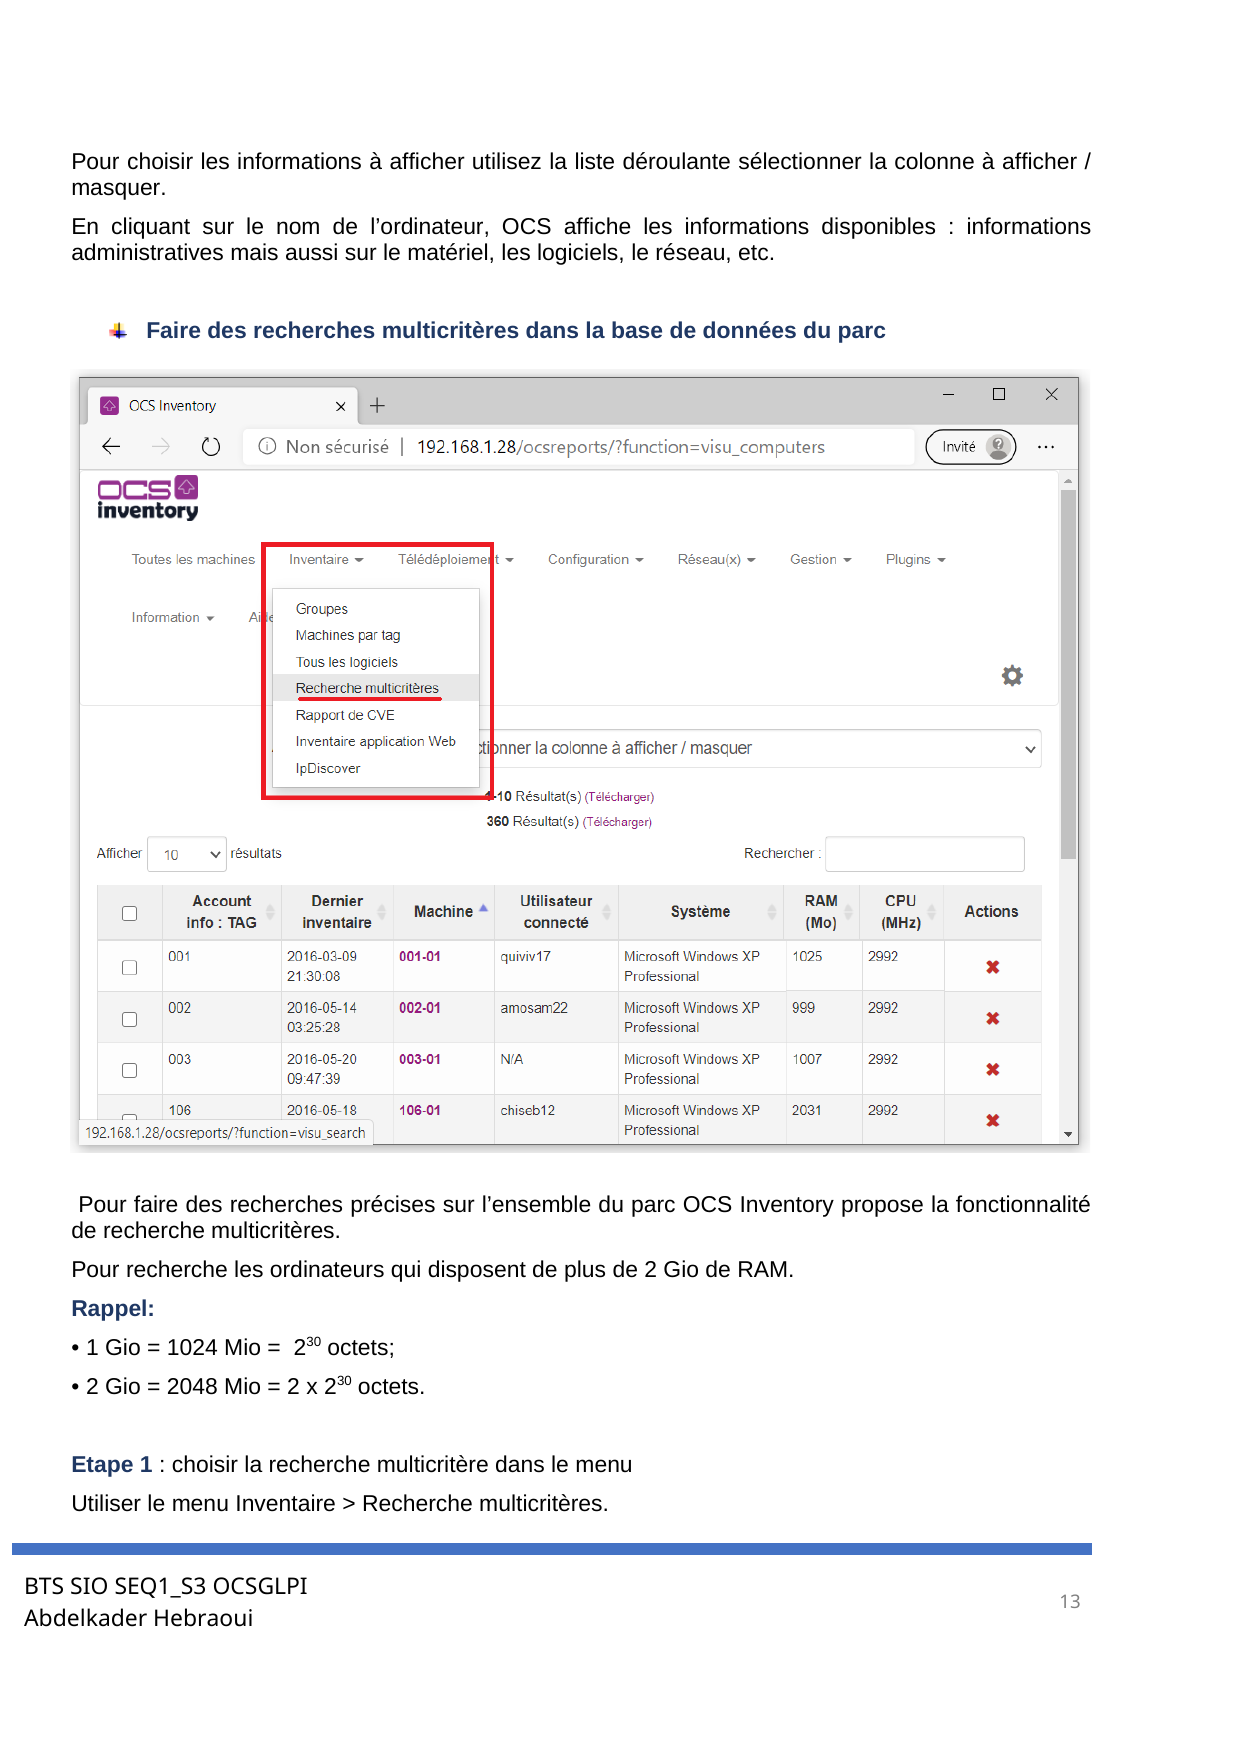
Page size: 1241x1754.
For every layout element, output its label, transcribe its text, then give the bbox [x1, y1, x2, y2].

text Utiliser le menu Inventaire > Recherche multicritères. [71, 1489, 1092, 1516]
text Rappel: [71, 1295, 1092, 1322]
text Pour faire des recherches précises sur l’ensemble du parc OCS Inventory propose la fonctionnalité de recherche multicritères. [71, 1191, 1092, 1244]
picture [70, 369, 1091, 1153]
text • 2 Gio = 2048 Mio = 2 x 230 octets. [71, 1373, 1092, 1399]
text • 1 Gio = 1024 Mio = 230 octets; [71, 1334, 1092, 1360]
text En cliquant sur le nom de l’ordinateur, OCS affiche les informations disponibles : informations administratives mais aussi sur le matériel, les logiciels, le réseau, etc. [71, 213, 1092, 266]
text Pour recherche les ordinateurs qui disposent de plus de 2 Gio de RAM. [71, 1256, 1092, 1283]
picture [109, 321, 127, 339]
text Pour choisir les informations à afficher utilisez la liste déroulante sélectionner la colonne à afficher / masquer. [71, 148, 1092, 200]
text Etape 1 : choisir la recherche multicritère dans le menu [71, 1451, 1092, 1477]
list Faire des recherches multicritères dans la base de données du parc [108, 317, 1092, 343]
